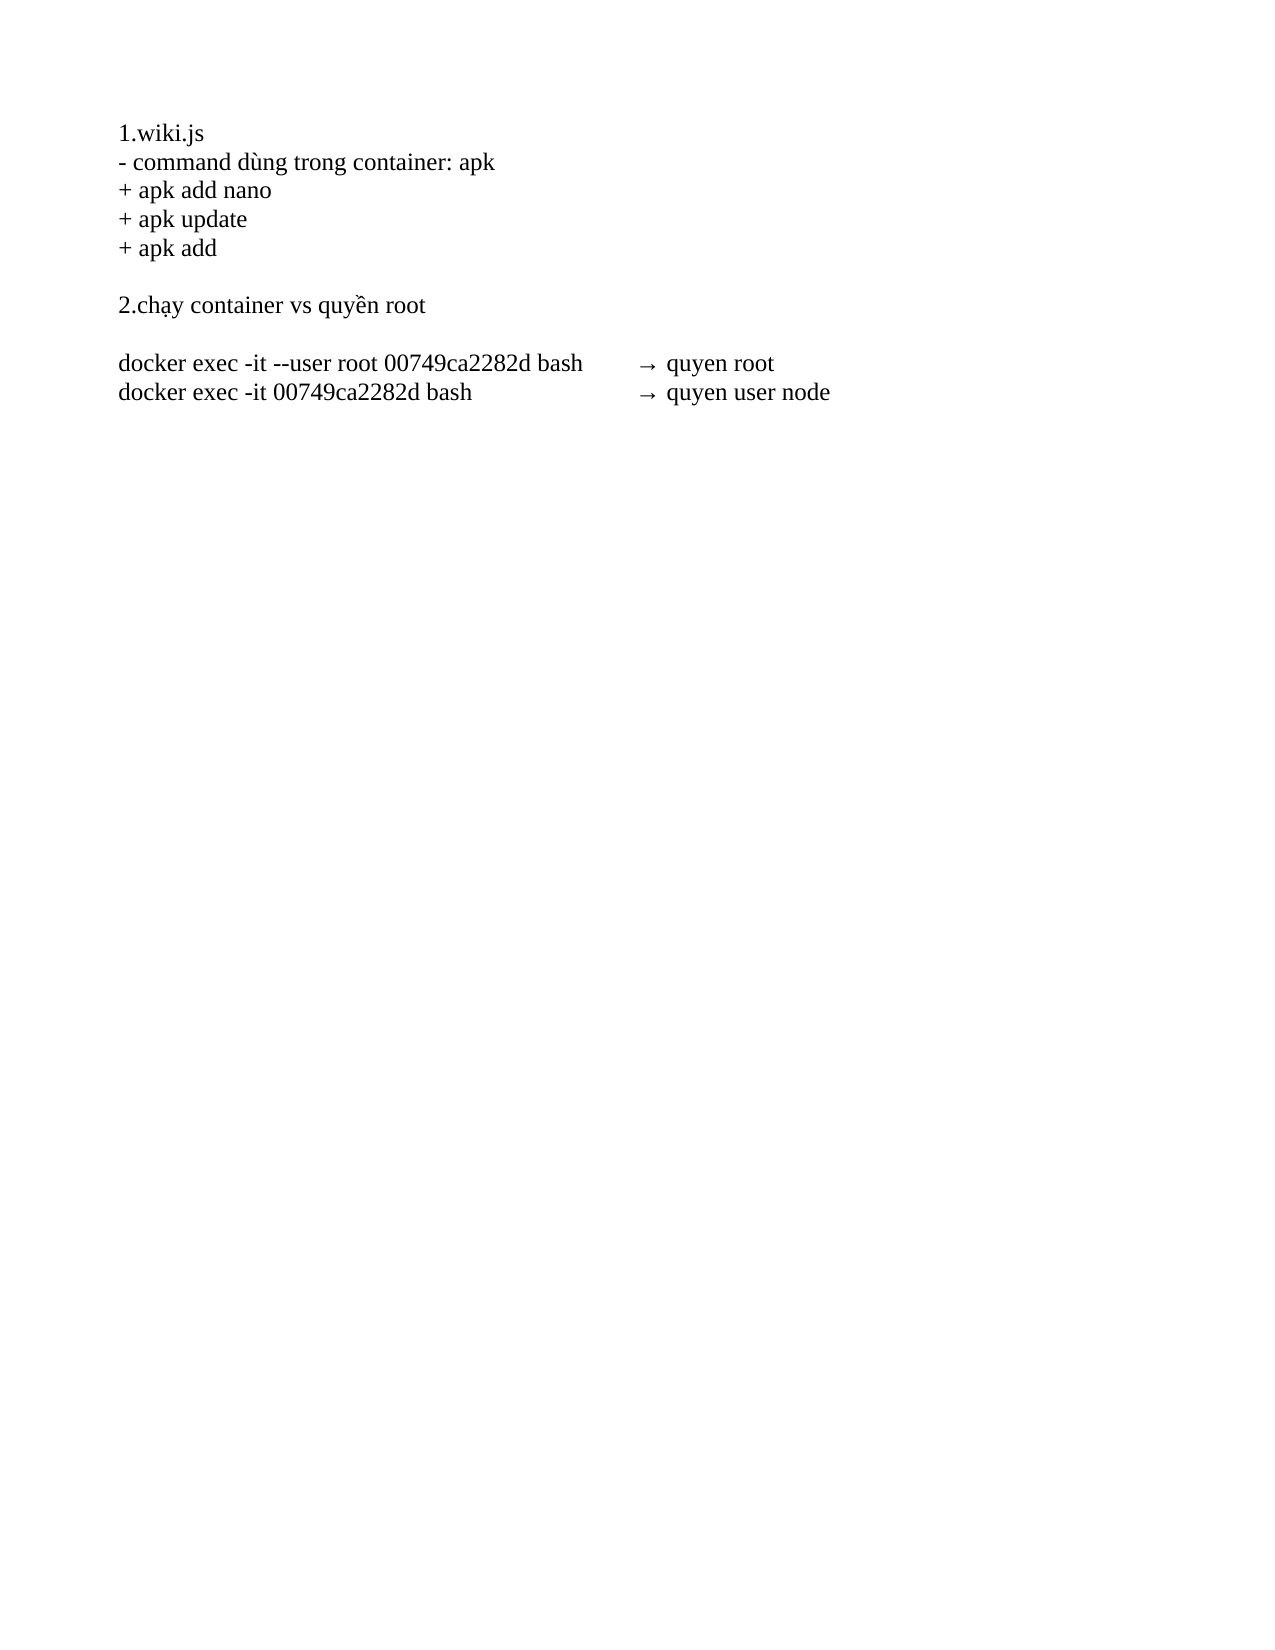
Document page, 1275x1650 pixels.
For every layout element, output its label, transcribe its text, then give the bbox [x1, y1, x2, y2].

text 1.wiki.js [118, 118, 1157, 147]
text 2.chạy container vs quyền root [118, 291, 1157, 319]
text - command dùng trong container: apk [118, 147, 1157, 176]
text + apk add [118, 233, 1157, 262]
text docker exec -it --user root 00749ca2282d bash → quyen root [118, 348, 1157, 377]
text + apk add nano [118, 176, 1157, 204]
text docker exec -it 00749ca2282d bash → quyen user node [118, 377, 1157, 406]
text + apk update [118, 204, 1157, 233]
